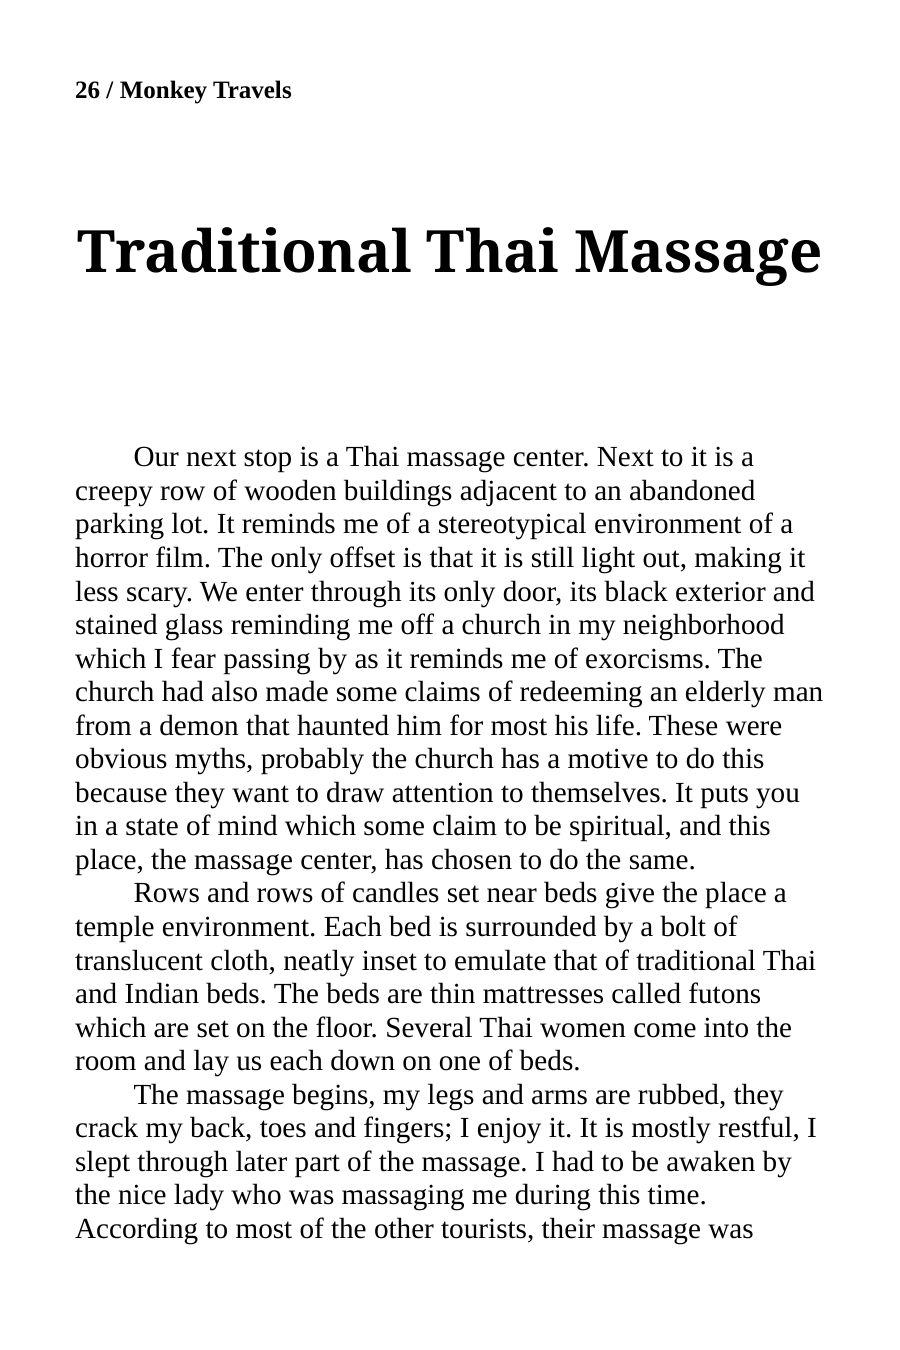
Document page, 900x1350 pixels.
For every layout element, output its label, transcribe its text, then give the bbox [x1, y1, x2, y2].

text Rows and rows of candles set near beds give the place a temple environment. Each bed is surrounded by a bolt of translucent cloth, neatly inset to emulate that of traditional Thai and Indian beds. The beds are thin mattresses called futons which are set on the floor. Several Thai women come into the room and lay us each down on one of beds. [75, 876, 825, 1077]
text Our next stop is a Thai massage center. Next to it is a creepy row of wooden buildings adjacent to an abandoned parking lot. It reminds me of a stereotypical environment of a horror film. The only offset is that it is still light out, making it less scary. We enter through its only door, its black exterior and stained glass reminding me off a church in my neighborhood which I fear passing by as it reminds me of exorcisms. The church had also made some claims of redeeming an elderly man from a demon that haunted him for most his life. These were obvious myths, probably the church has a motive to do this because they want to draw attention to themselves. It puts you in a state of mind which some claim to be spiritual, and this place, the massage center, has chosen to do the same. [75, 439, 825, 876]
subtitle Traditional Thai Massage [75, 210, 825, 289]
text The massage begins, my legs and arms are rubbed, they crack my back, toes and fingers; I enjoy it. It is mostly restful, I slept through later part of the massage. I had to be awaken by the nice lady who was massaging me during this time. According to most of the other tourists, their massage was [75, 1077, 825, 1244]
